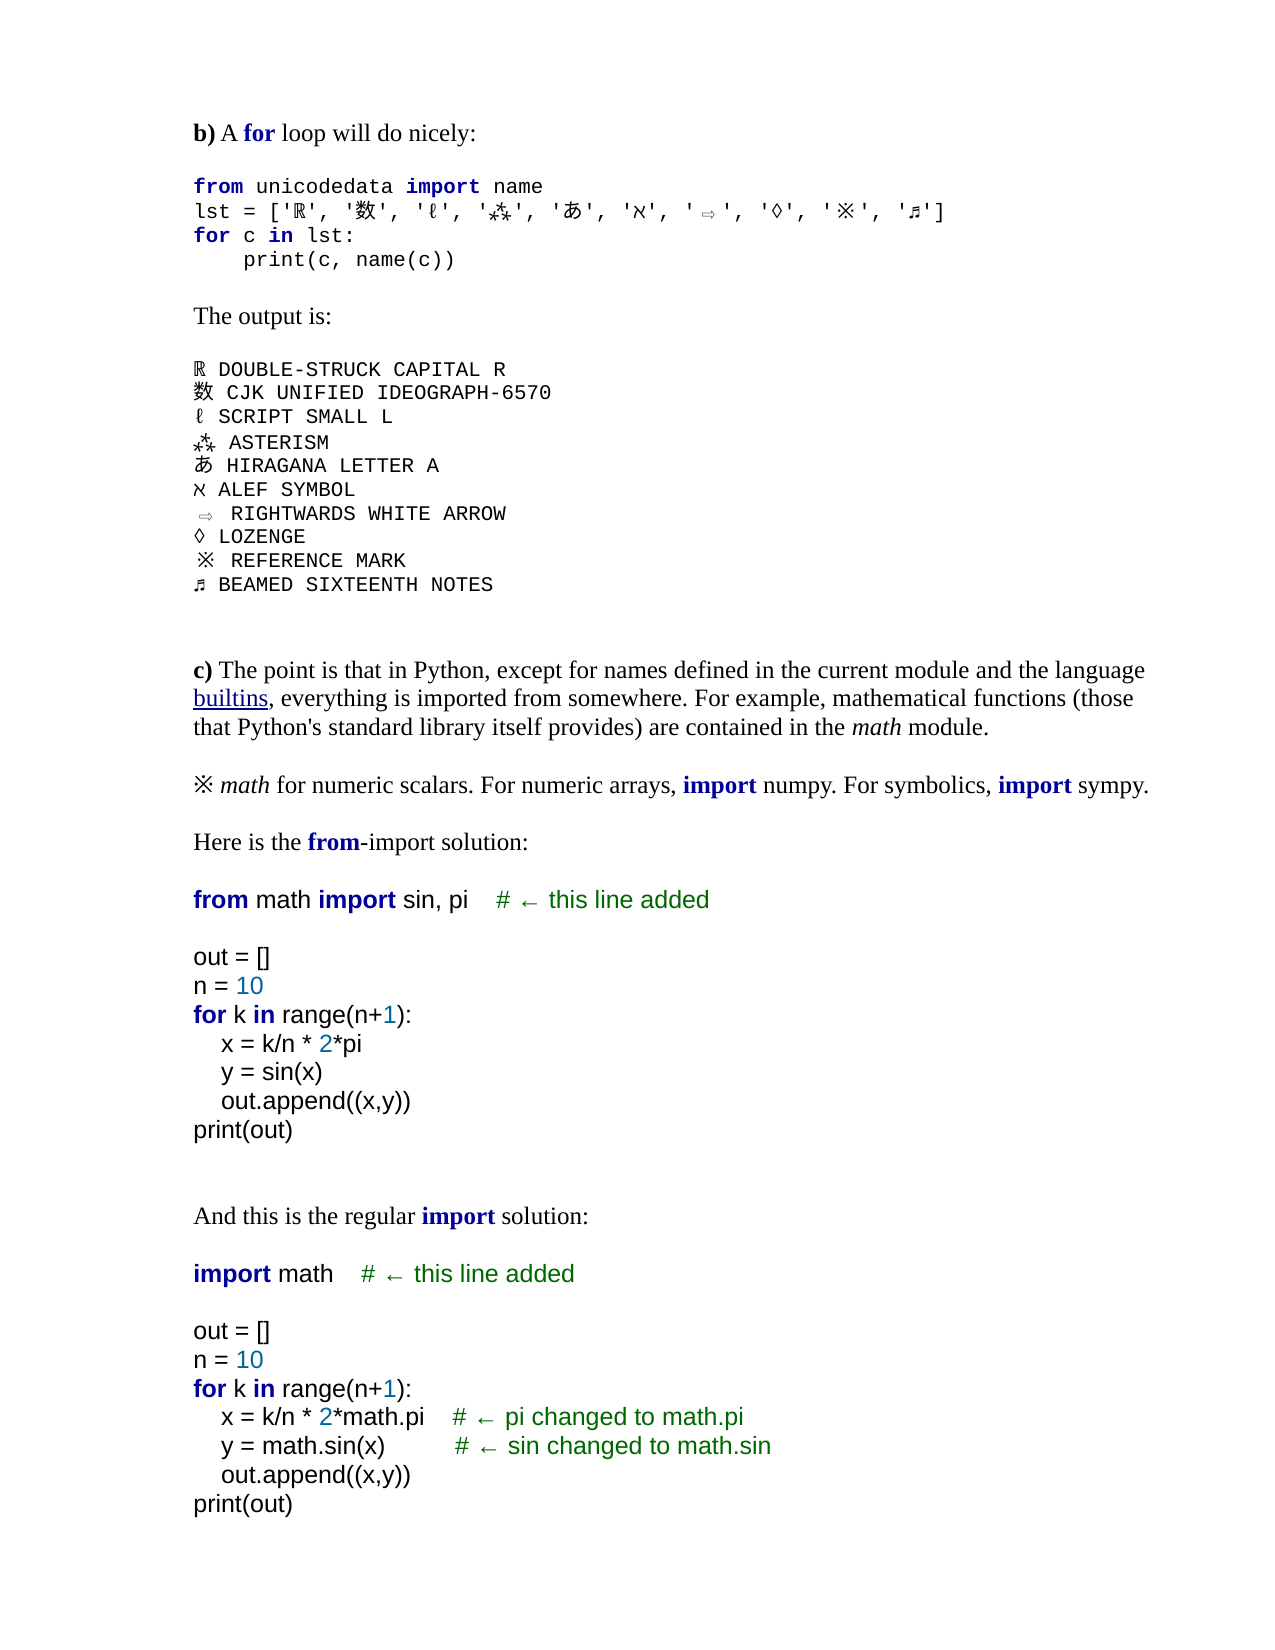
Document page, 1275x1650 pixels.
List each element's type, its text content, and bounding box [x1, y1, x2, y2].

list ※ REFERENCE MARK [156, 550, 1157, 574]
list y = sin(x) out.append((x,y)) print(out) [156, 1057, 1157, 1143]
list ℵ ALEF SYMBOL [156, 479, 1157, 503]
list ♬ BEAMED SIXTEENTH NOTES c) The point is that in Python, except for names defined in the current module and the language builtins, everything is imported from somewhere. For example, mathematical functions (those that Python's standard library itself provides) are contained in the math module. ※ math for numeric scalars. For numeric arrays, import numpy. For symbolics, import sympy. Here is the from-import solution: from math import sin, pi # ← this line added [156, 574, 1157, 942]
list ℓ SCRIPT SMALL L [156, 406, 1157, 429]
list b) A for loop will do nicely: from unicodedata import name [156, 118, 1157, 199]
list print(c, name(c)) The output is: ℝ DOUBLE-STRUCK CAPITAL R [156, 249, 1157, 382]
list ⇨ RIGHTWARDS WHITE ARROW [156, 503, 1157, 526]
list out = [] n = 10 for k in range(n+1): x = k/n * 2*math.pi # ← pi changed to math.pi [156, 1316, 1157, 1431]
list あ HIRAGANA LETTER A [156, 455, 1157, 479]
list out = [] n = 10 for k in range(n+1): x = k/n * 2*pi [156, 942, 1157, 1057]
list And this is the regular import solution: import math # ← this line added [156, 1143, 1157, 1316]
list 数 CJK UNIFIED IDEOGRAPH-6570 [156, 382, 1157, 406]
list y = math.sin(x) # ← sin changed to math.sin out.append((x,y)) print(out) [156, 1431, 1157, 1517]
list ◊ LOZENGE [156, 526, 1157, 550]
list lst = ['ℝ', '数', 'ℓ', '⁂', 'あ', 'ℵ', '⇨', '◊', '※', '♬'] for c in lst: [156, 199, 1157, 249]
list ⁂ ASTERISM [156, 429, 1157, 455]
